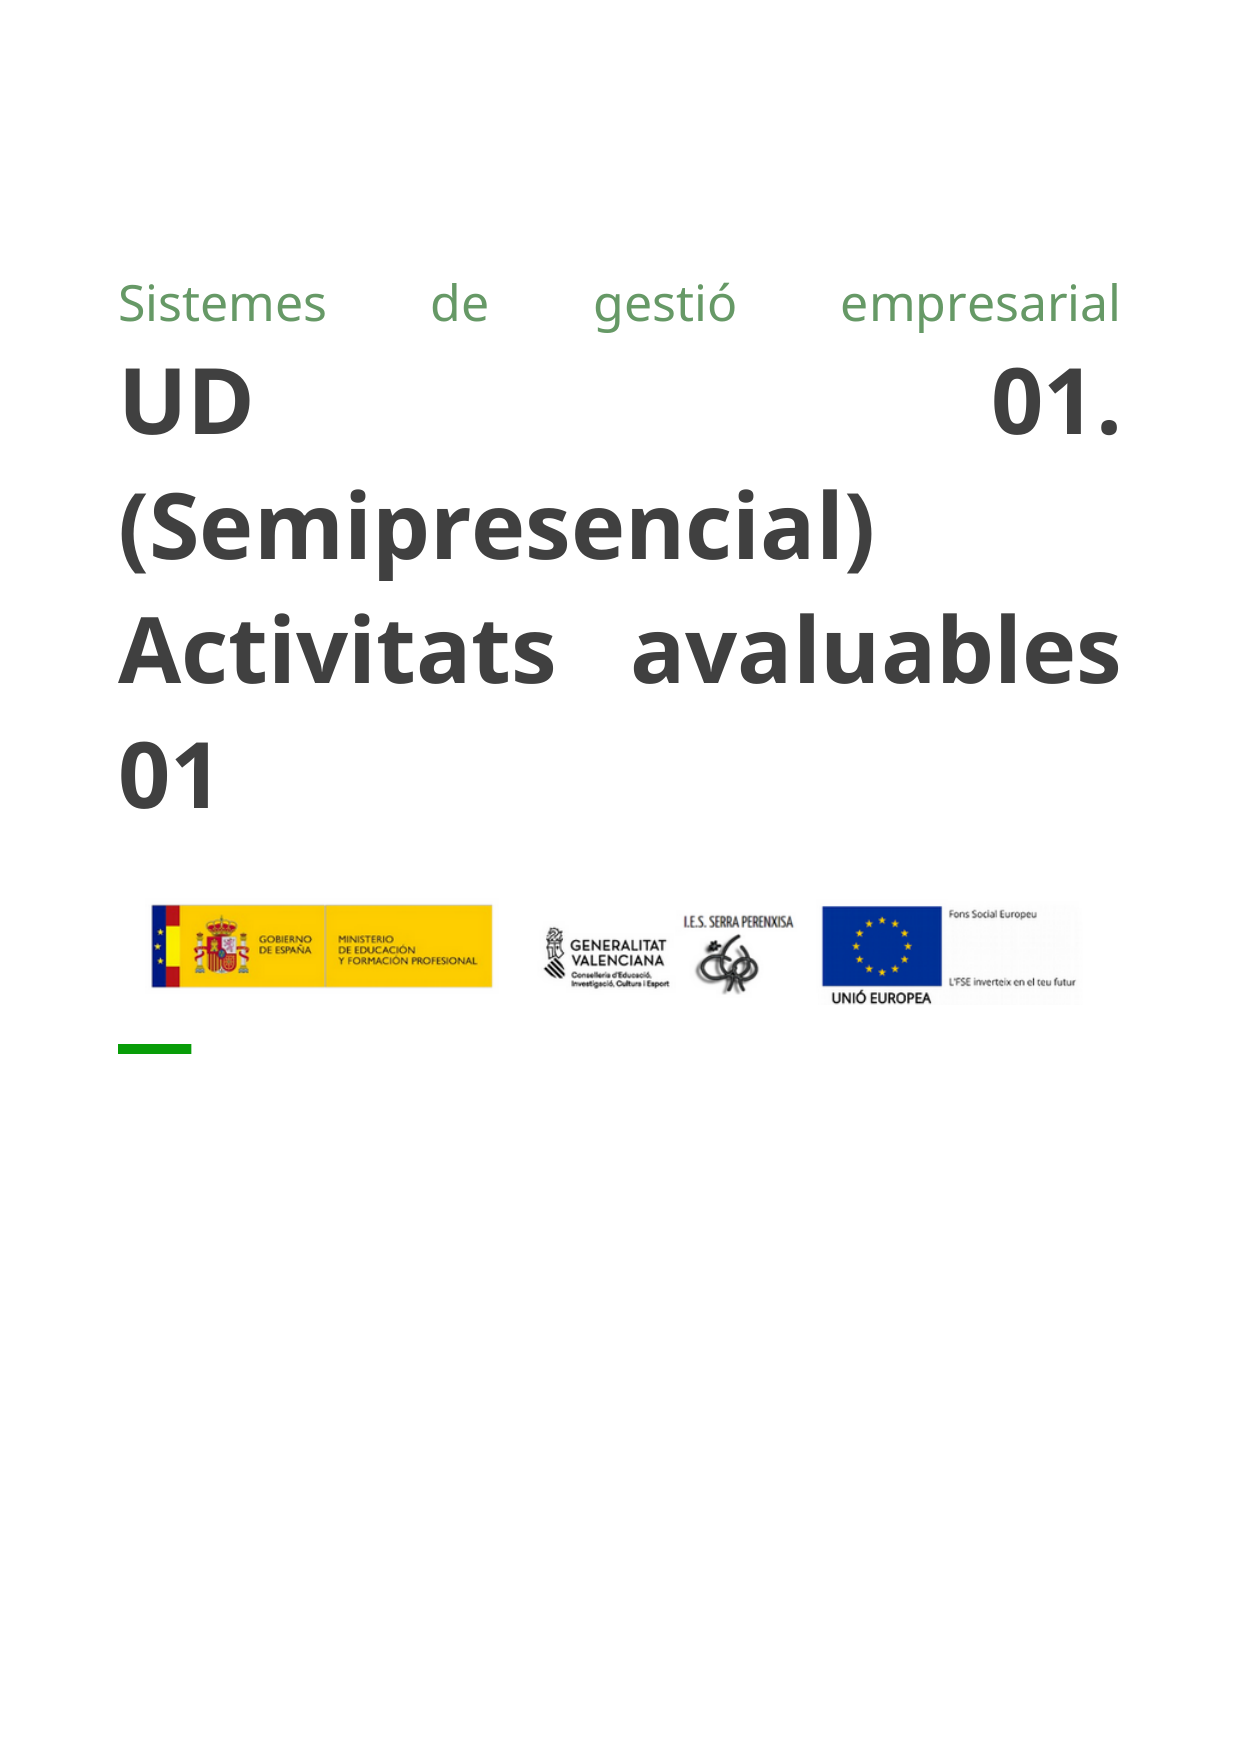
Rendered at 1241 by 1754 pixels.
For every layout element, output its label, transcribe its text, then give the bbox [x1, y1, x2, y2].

title Sistemes de gestió empresarial UD 01. (Semipresencial) Activitats avaluables 01 [118, 268, 1122, 836]
picture [118, 1044, 192, 1054]
picture [118, 885, 1123, 1005]
